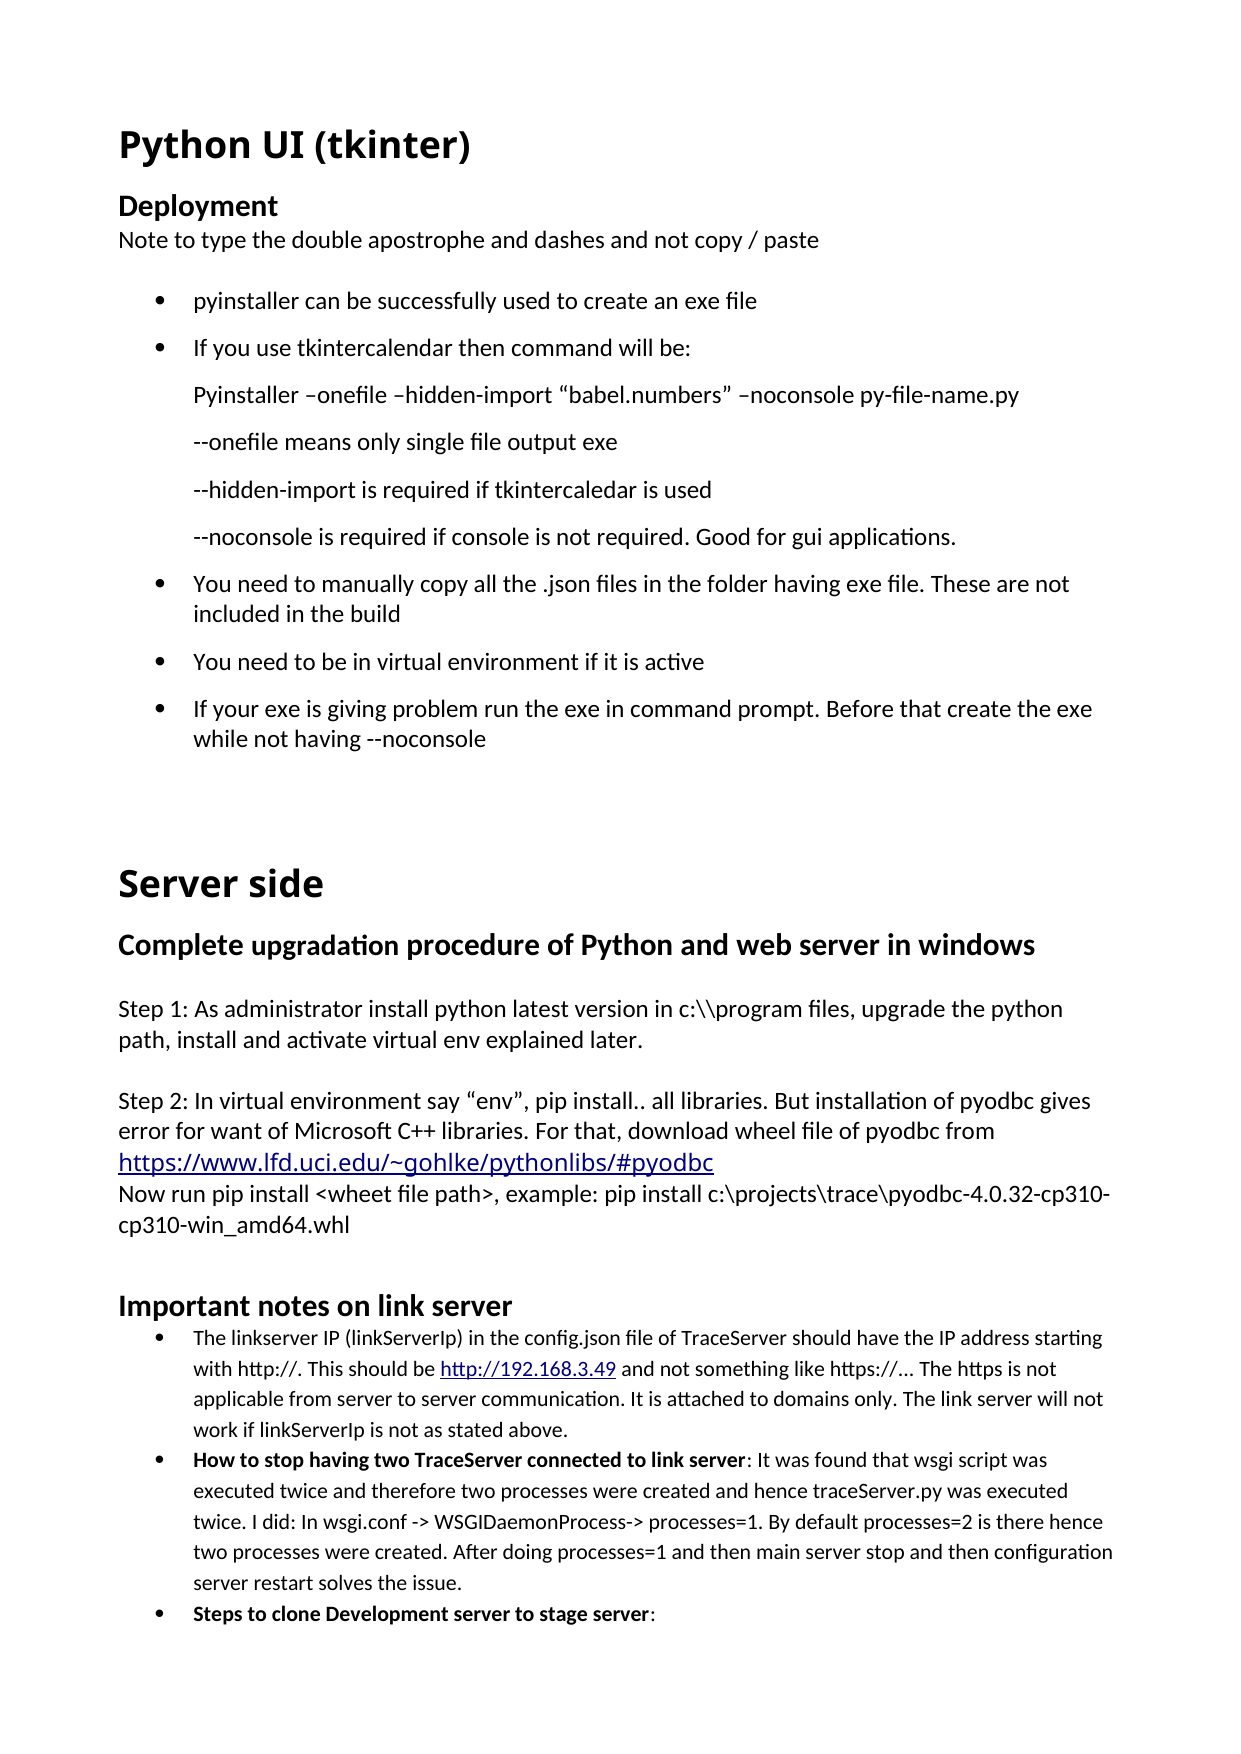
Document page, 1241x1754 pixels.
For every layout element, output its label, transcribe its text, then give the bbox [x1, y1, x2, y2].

subtitle Server side [118, 857, 1122, 908]
list pyinstaller can be successfully used to create an exe file [156, 285, 1122, 316]
subtitle Important notes on link server [118, 1286, 1122, 1324]
text Step 2: In virtual environment say “env”, pip install.. all libraries. But installation of pyodbc gives error for want of Microsoft C++ libraries. For that, download wheel file of pyodbc from https://www.lfd.uci.edu/~gohlke/pythonlibs/#pyodbc [118, 1085, 1122, 1178]
list You need to be in virtual environment if it is active [156, 646, 1122, 676]
list Steps to clone Development server to stage server: [156, 1600, 1122, 1626]
subtitle Complete upgradation procedure of Python and web server in windows [118, 924, 1122, 963]
list Pyinstaller –onefile –hidden-import “babel.numbers” –noconsole py-file-name.py [193, 379, 1122, 410]
list --onefile means only single file output exe [193, 427, 1122, 457]
subtitle Deployment [118, 186, 1122, 224]
list If your exe is giving problem run the exe in command prompt. Before that create the exe while not having --noconsole [156, 693, 1122, 754]
list You need to manually copy all the .json files in the folder having exe file. These are not included in the build [156, 568, 1122, 629]
list --noconsole is required if console is not required. Good for gui applications. [193, 521, 1122, 551]
list --hidden-import is required if tkintercaledar is used [193, 474, 1122, 504]
text Now run pip install <wheet file path>, example: pip install c:\projects\trace\pyodbc-4.0.32-cp310-cp310-win_amd64.whl [118, 1178, 1122, 1239]
list How to stop having two TraceServer connected to link server: It was found that wsgi script was executed twice and therefore two processes were created and hence traceServer.py was executed twice. I did: In wsgi.conf -> WSGIDaemonProcess-> processes=1. By default processes=2 is there hence two processes were created. After doing processes=1 and then main server stop and then configuration server restart solves the issue. [156, 1447, 1122, 1596]
list The linkserver IP (linkServerIp) in the config.json file of TraceServer should have the IP address starting with http://. This should be http://192.168.3.49 and not something like https://... The https is not applicable from server to server communication. It is attached to domains only. The link server will not work if linkServerIp is not as stated above. [156, 1324, 1122, 1443]
text Note to type the double apostrophe and dashes and not copy / paste [118, 224, 1122, 254]
list If you use tkintercalendar then command will be: [156, 332, 1122, 363]
subtitle Python UI (tkinter) [118, 118, 1122, 169]
text Step 1: As administrator install python latest version in c:\\program files, upgrade the python path, install and activate virtual env explained later. [118, 993, 1122, 1054]
